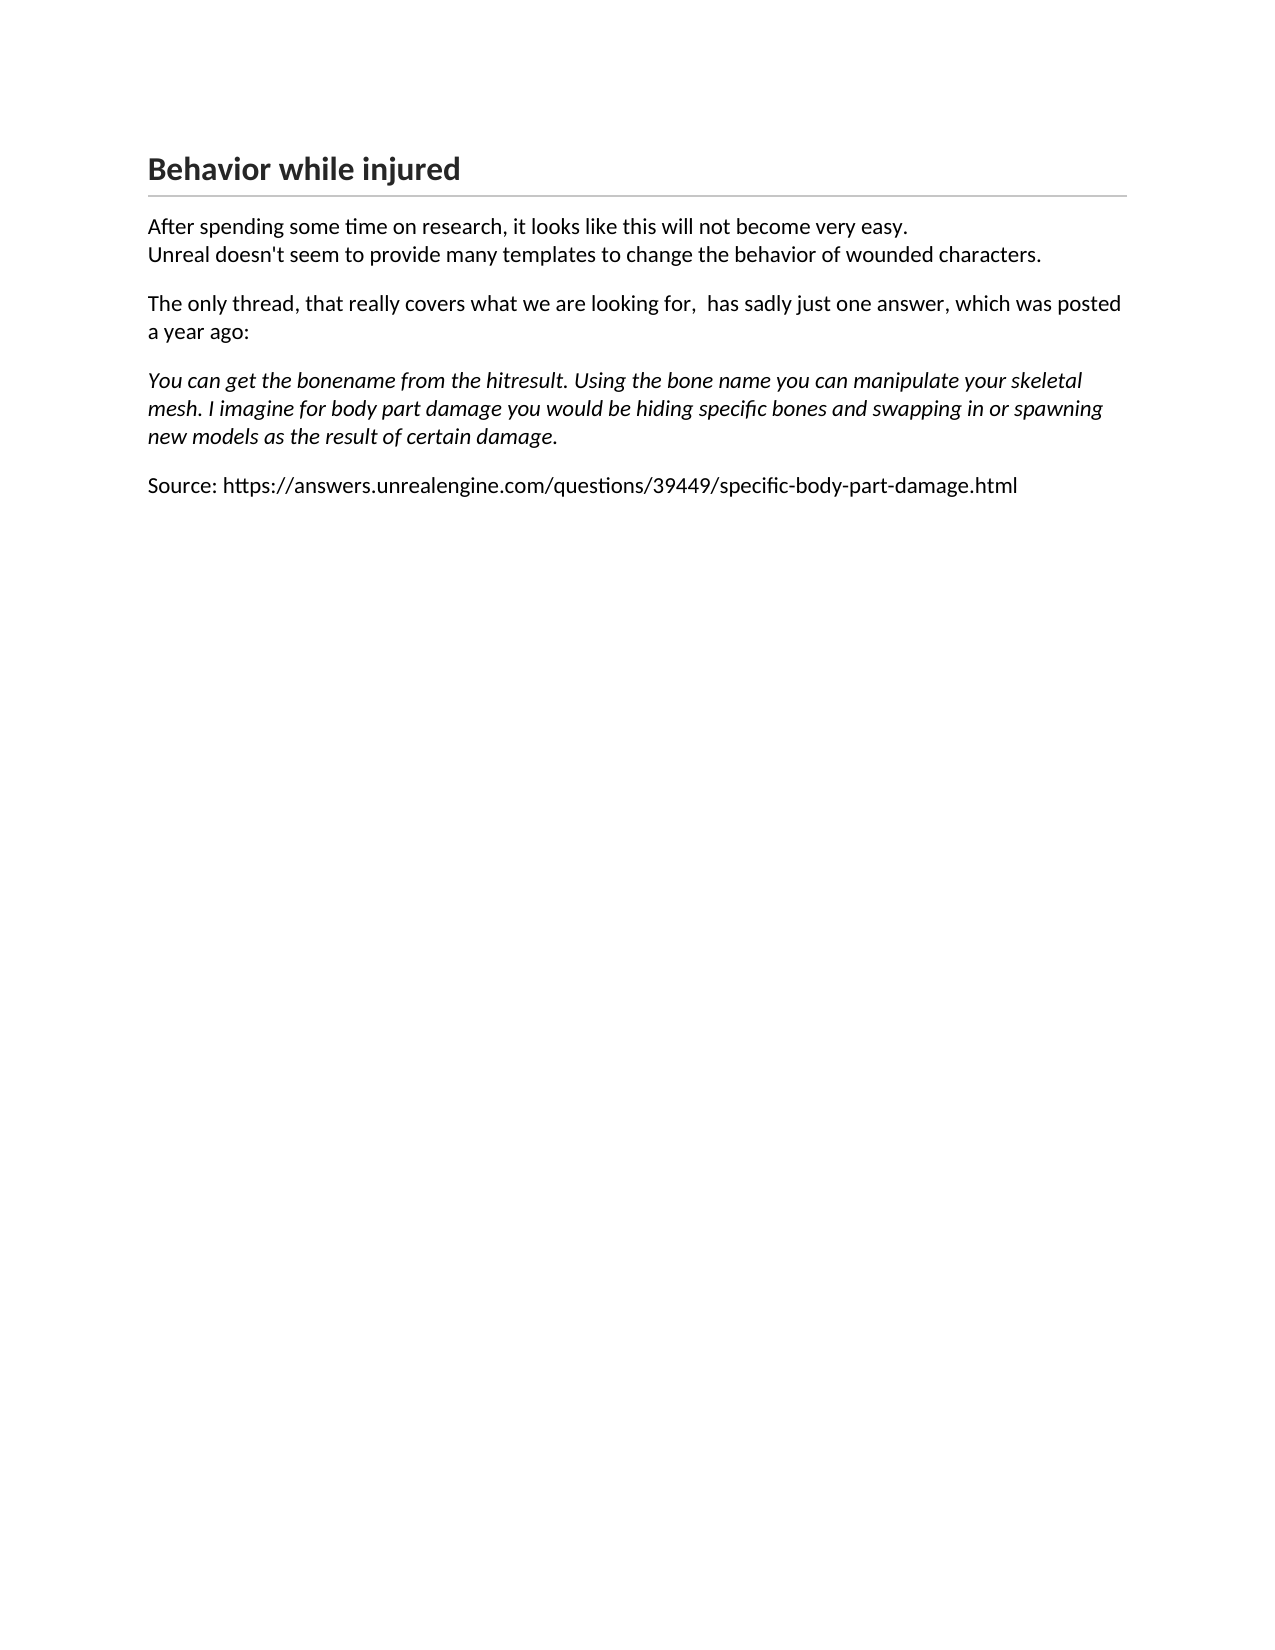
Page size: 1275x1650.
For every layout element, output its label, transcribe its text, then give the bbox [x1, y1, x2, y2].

text Behavior while injured [148, 148, 1127, 188]
text You can get the bonename from the hitresult. Using the bone name you can manipulate your skeletal mesh. I imagine for body part damage you would be hiding specific bones and swapping in or spawning new models as the result of certain damage. [148, 366, 1127, 450]
text The only thread, that really covers what we are looking for, has sadly just one answer, which was posted a year ago: [148, 289, 1127, 345]
text Source: https://answers.unrealengine.com/questions/39449/specific-body-part-damage.html [148, 471, 1127, 499]
text After spending some time on research, it looks like this will not become very easy. Unreal doesn't seem to provide many templates to change the behavior of wounded characters. [148, 212, 1127, 268]
